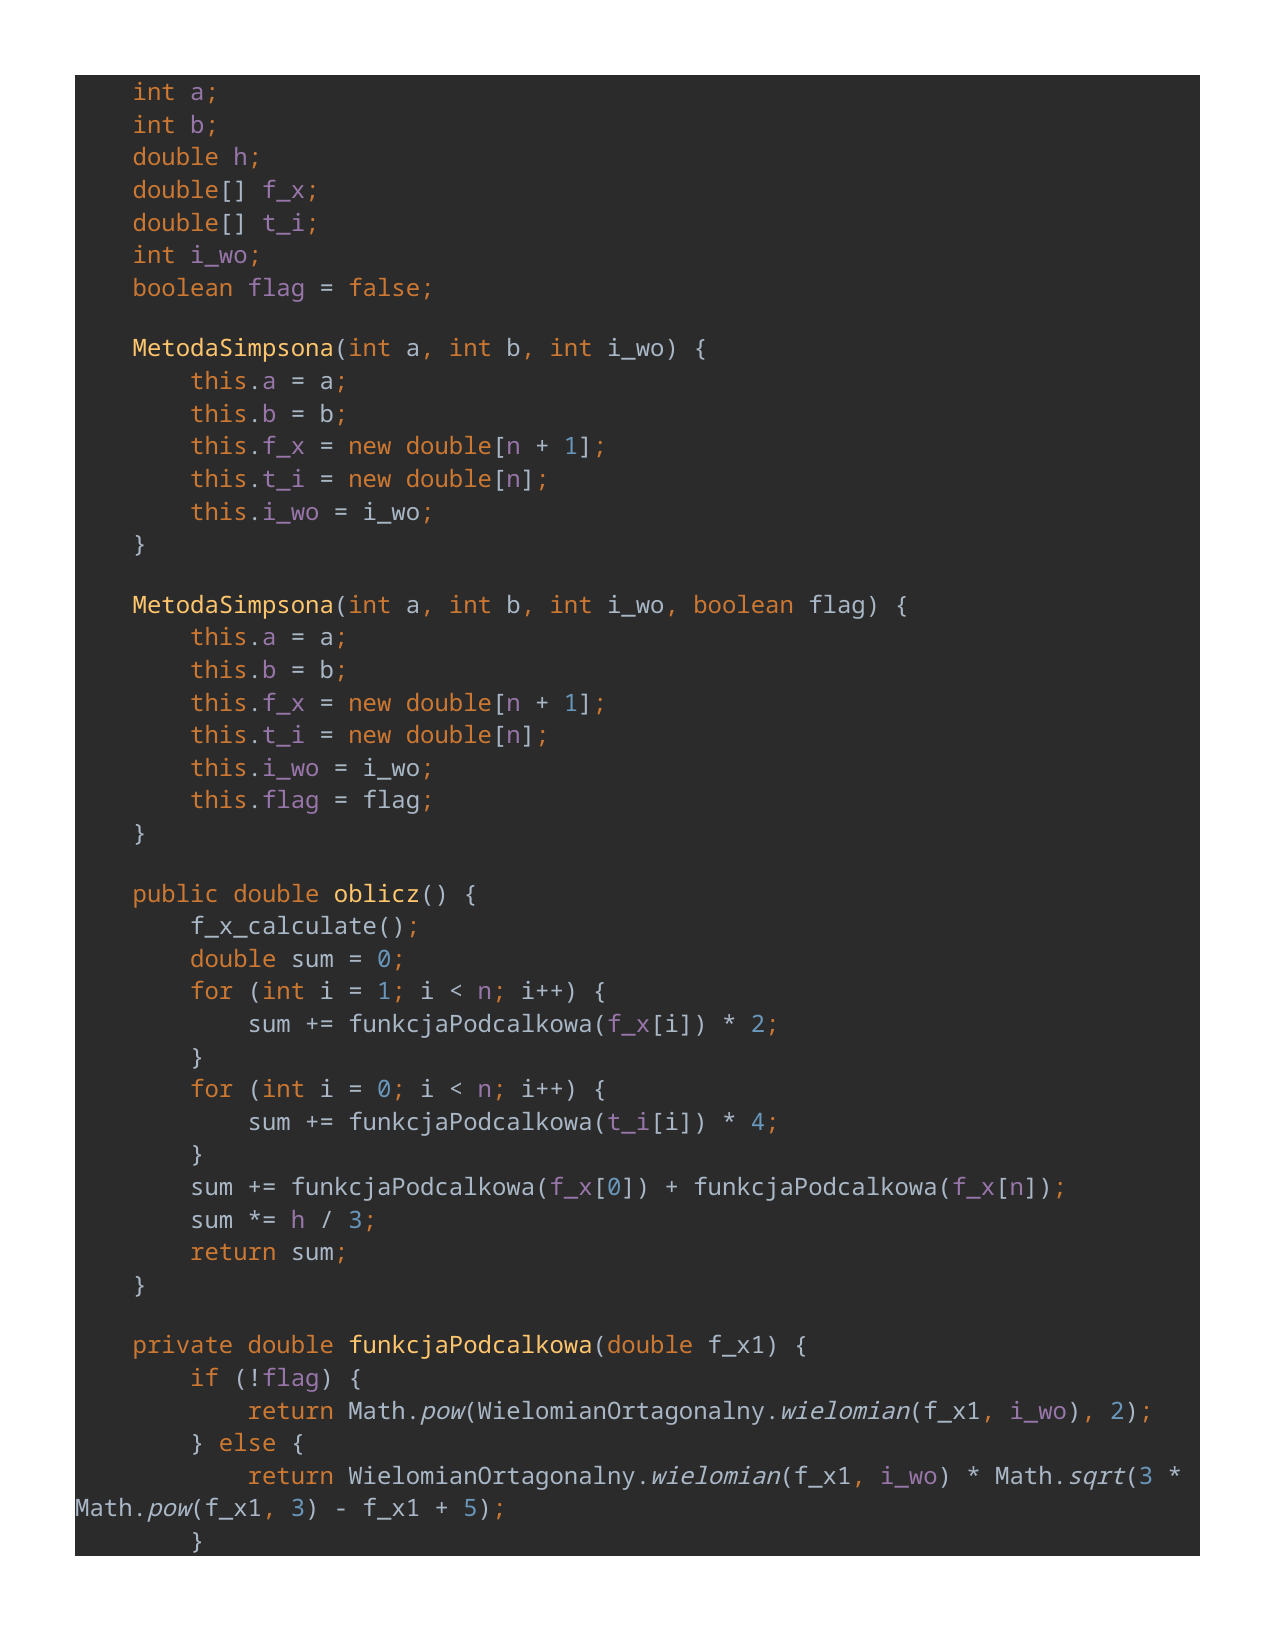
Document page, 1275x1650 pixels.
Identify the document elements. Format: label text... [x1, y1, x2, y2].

text int a; int b; double h; double[] f_x; double[] t_i; int i_wo; boolean flag = false; MetodaSimpsona(int a, int b, int i_wo) { this.a = a; this.b = b; this.f_x = new double[n + 1]; this.t_i = new double[n]; this.i_wo = i_wo; } MetodaSimpsona(int a, int b, int i_wo, boolean flag) { this.a = a; this.b = b; this.f_x = new double[n + 1]; this.t_i = new double[n]; this.i_wo = i_wo; this.flag = flag; } public double oblicz() { f_x_calculate(); double sum = 0; for (int i = 1; i < n; i++) { sum += funkcjaPodcalkowa(f_x[i]) * 2; } for (int i = 0; i < n; i++) { sum += funkcjaPodcalkowa(t_i[i]) * 4; } sum += funkcjaPodcalkowa(f_x[0]) + funkcjaPodcalkowa(f_x[n]); sum *= h / 3; return sum; } private double funkcjaPodcalkowa(double f_x1) { if (!flag) { return Math.pow(WielomianOrtagonalny.wielomian(f_x1, i_wo), 2); } else { return WielomianOrtagonalny.wielomian(f_x1, i_wo) * Math.sqrt(3 * Math.pow(f_x1, 3) - f_x1 + 5); } [75, 75, 1200, 1556]
